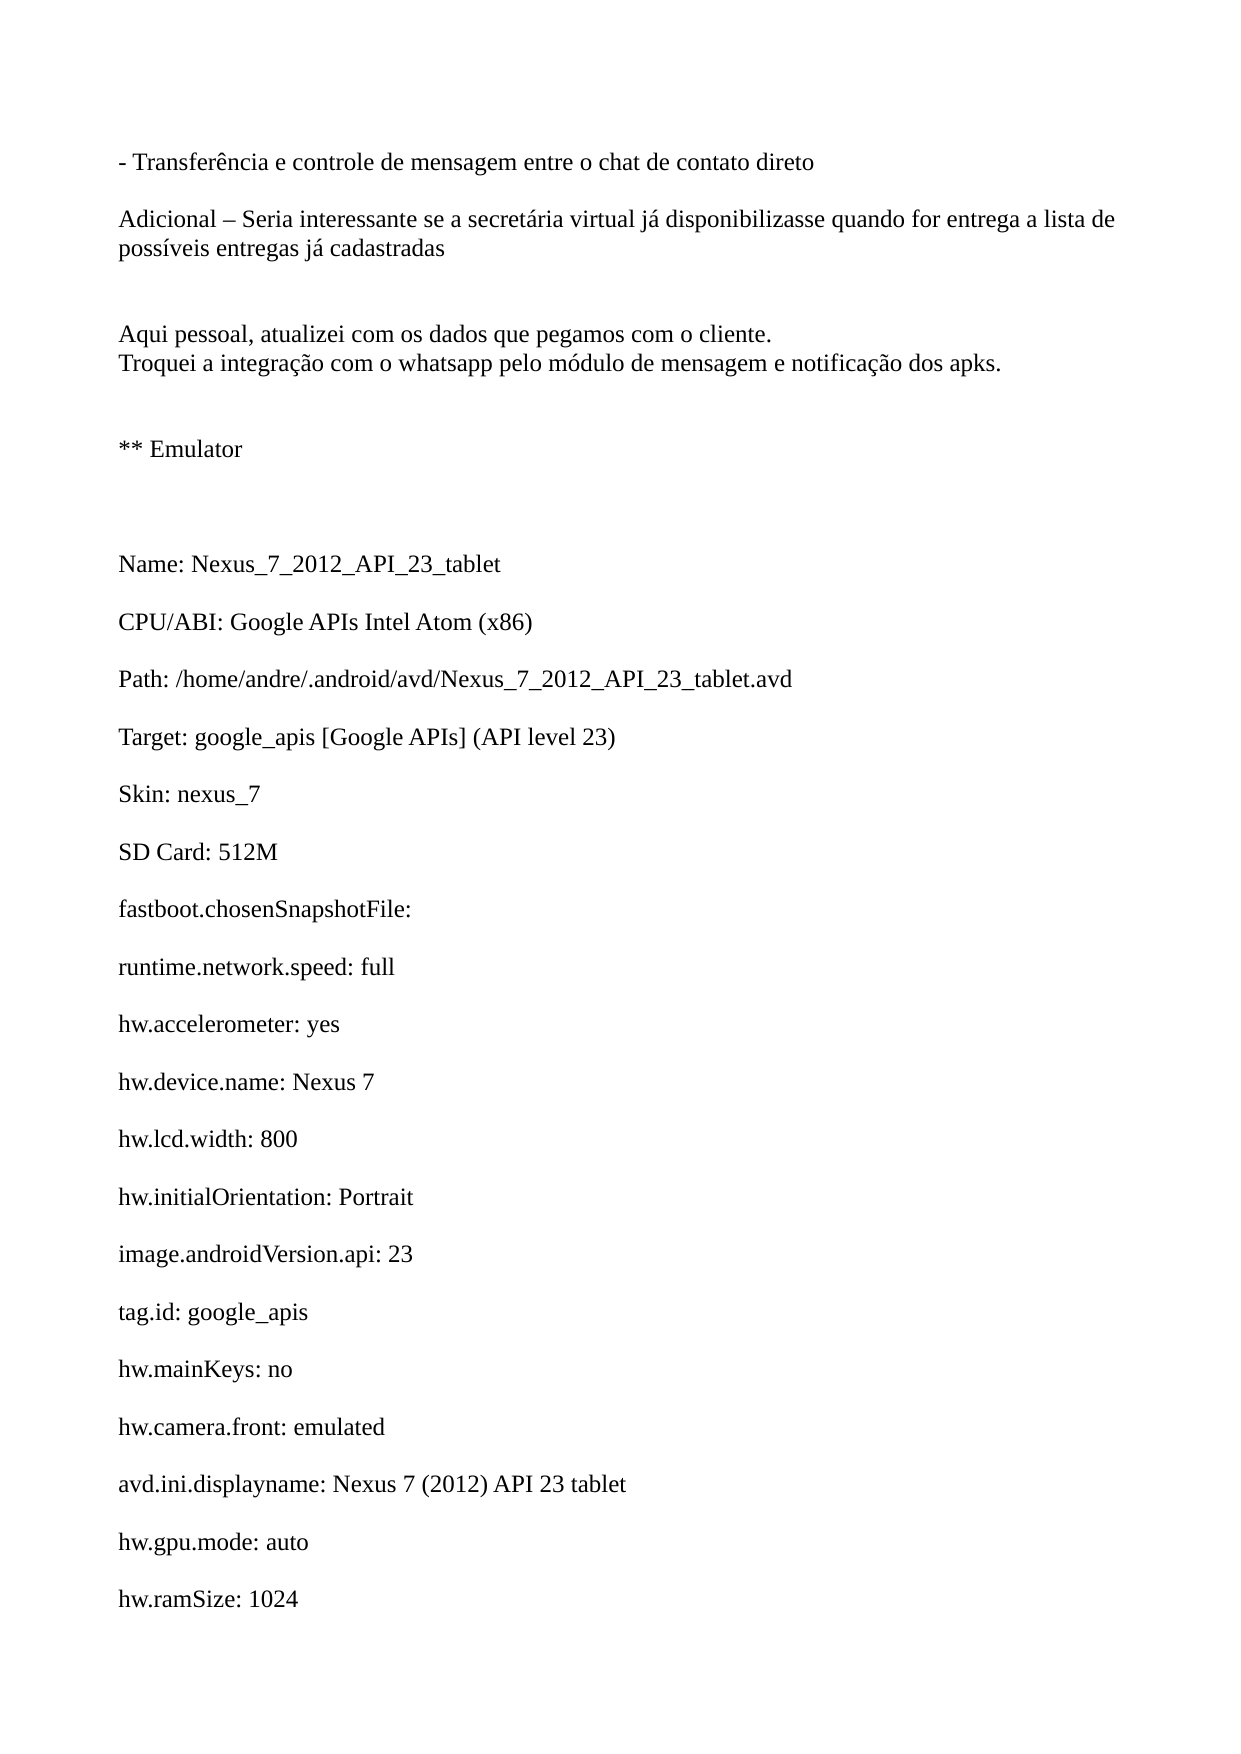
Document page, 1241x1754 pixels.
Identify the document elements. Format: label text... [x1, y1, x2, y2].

text runtime.network.speed: full [118, 952, 1122, 981]
text image.androidVersion.api: 23 [118, 1239, 1122, 1268]
text ** Emulator [118, 434, 1122, 463]
text Aqui pessoal, atualizei com os dados que pegamos com o cliente. [118, 319, 1122, 348]
text Path: /home/andre/.android/avd/Nexus_7_2012_API_23_tablet.avd [118, 664, 1122, 693]
text Skin: nexus_7 [118, 779, 1122, 808]
text hw.initialOrientation: Portrait [118, 1182, 1122, 1211]
text hw.accelerometer: yes [118, 1009, 1122, 1038]
text avd.ini.displayname: Nexus 7 (2012) API 23 tablet [118, 1469, 1122, 1498]
text Target: google_apis [Google APIs] (API level 23) [118, 722, 1122, 751]
text hw.mainKeys: no [118, 1354, 1122, 1383]
text CPU/ABI: Google APIs Intel Atom (x86) [118, 607, 1122, 636]
text - Transferência e controle de mensagem entre o chat de contato direto [118, 147, 1122, 176]
text hw.lcd.width: 800 [118, 1124, 1122, 1153]
text Troquei a integração com o whatsapp pelo módulo de mensagem e notificação dos apks. [118, 348, 1122, 377]
text Name: Nexus_7_2012_API_23_tablet [118, 549, 1122, 578]
text tag.id: google_apis [118, 1297, 1122, 1326]
text fastboot.chosenSnapshotFile: [118, 894, 1122, 923]
text Adicional – Seria interessante se a secretária virtual já disponibilizasse quando for entrega a lista de possíveis entregas já cadastradas [118, 204, 1122, 262]
text hw.device.name: Nexus 7 [118, 1067, 1122, 1096]
text SD Card: 512M [118, 837, 1122, 866]
text hw.ramSize: 1024 [118, 1584, 1122, 1613]
text hw.camera.front: emulated [118, 1412, 1122, 1441]
text hw.gpu.mode: auto [118, 1527, 1122, 1556]
